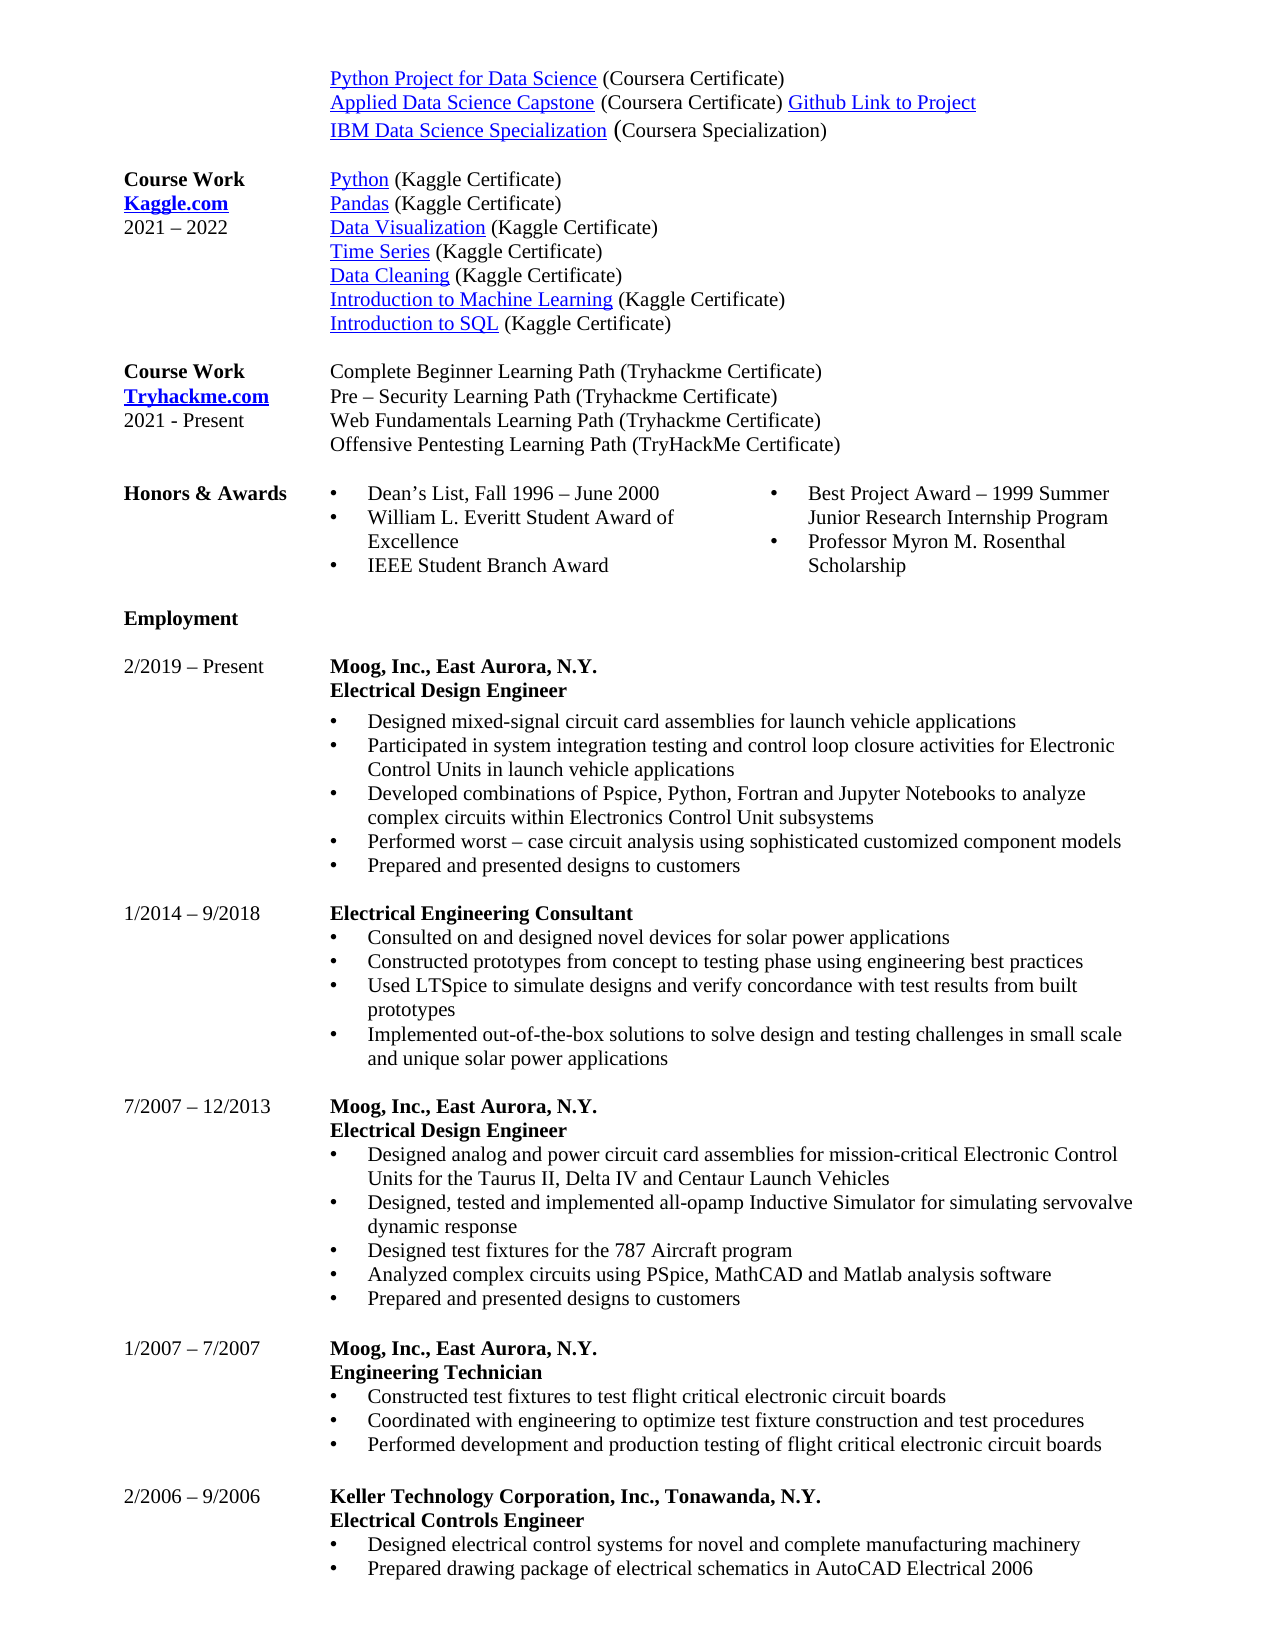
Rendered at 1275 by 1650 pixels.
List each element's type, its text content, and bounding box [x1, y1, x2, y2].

table_cell [759, 456, 1163, 481]
table_cell [113, 1456, 319, 1484]
table_cell 2/2019 – Present [113, 654, 319, 709]
table_cell [113, 66, 319, 143]
table_cell Designed mixed-signal circuit card assemblies for launch vehicle applications Participated in system integration testing and control loop closure activities for Electronic Control Units in launch vehicle applications Developed combinations of Pspice, Python, Fortran and Jupyter Notebooks to analyze complex circuits within Electronics Control Unit subsystems Performed worst – case circuit analysis using sophisticated customized component models Prepared and presented designs to customers [319, 709, 1163, 877]
table_cell Honors & Awards [113, 481, 319, 582]
table_cell [113, 630, 319, 654]
table_cell [319, 606, 1163, 630]
table_cell [113, 456, 319, 481]
table_cell [113, 709, 319, 877]
table_cell 2/2006 – 9/2006 [113, 1484, 319, 1584]
table_cell Dean’s List, Fall 1996 – June 2000 William L. Everitt Student Award of Excellence IEEE Student Branch Award [319, 481, 759, 582]
table_cell [319, 582, 1163, 606]
table_cell [113, 1310, 319, 1336]
table_cell [113, 877, 319, 901]
table_cell Moog, Inc., East Aurora, N.Y. Electrical Design Engineer [319, 654, 1163, 709]
table_cell 7/2007 – 12/2013 [113, 1094, 319, 1310]
table_cell [319, 1070, 1163, 1094]
table_cell Moog, Inc., East Aurora, N.Y. Electrical Design Engineer Designed analog and power circuit card assemblies for mission-critical Electronic Control Units for the Taurus II, Delta IV and Centaur Launch Vehicles Designed, tested and implemented all-opamp Inductive Simulator for simulating servovalve dynamic response Designed test fixtures for the 787 Aircraft program Analyzed complex circuits using PSpice, MathCAD and Matlab analysis software Prepared and presented designs to customers [319, 1094, 1163, 1310]
table_cell Course Work Kaggle.com 2021 – 2022 [113, 167, 319, 335]
table_cell [113, 1070, 319, 1094]
table_cell 1/2007 – 7/2007 [113, 1336, 319, 1456]
table_cell [113, 335, 319, 359]
table_cell Python Project for Data Science (Coursera Certificate) Applied Data Science Capstone (Coursera Certificate) Github Link to Project IBM Data Science Specialization (Coursera Specialization) [319, 66, 1163, 143]
table_cell Electrical Engineering Consultant Consulted on and designed novel devices for solar power applications Constructed prototypes from concept to testing phase using engineering best practices Used LTSpice to simulate designs and verify concordance with test results from built prototypes Implemented out-of-the-box solutions to solve design and testing challenges in small scale and unique solar power applications [319, 901, 1163, 1069]
table_cell [113, 582, 319, 606]
table_cell Employment [113, 606, 319, 630]
table_cell [319, 143, 1163, 167]
table_cell Keller Technology Corporation, Inc., Tonawanda, N.Y. Electrical Controls Engineer Designed electrical control systems for novel and complete manufacturing machinery Prepared drawing package of electrical schematics in AutoCAD Electrical 2006 Researched and documented cost estimates to design and fabricate electrical control systems in response to user requirement specifications [319, 1484, 1163, 1584]
table_cell [319, 877, 1163, 901]
table_cell Best Project Award – 1999 Summer Junior Research Internship Program Professor Myron M. Rosenthal Scholarship [759, 481, 1163, 582]
table_cell [319, 335, 1163, 359]
table_cell [319, 1310, 1163, 1336]
table_cell Python (Kaggle Certificate) Pandas (Kaggle Certificate) Data Visualization (Kaggle Certificate) Time Series (Kaggle Certificate) Data Cleaning (Kaggle Certificate) Introduction to Machine Learning (Kaggle Certificate) Introduction to SQL (Kaggle Certificate) [319, 167, 1163, 335]
table_cell [113, 143, 319, 167]
table_cell [319, 630, 1163, 654]
table_cell [319, 1456, 1163, 1484]
table_cell Moog, Inc., East Aurora, N.Y. Engineering Technician Constructed test fixtures to test flight critical electronic circuit boards Coordinated with engineering to optimize test fixture construction and test procedures Performed development and production testing of flight critical electronic circuit boards [319, 1336, 1163, 1456]
table_cell 1/2014 – 9/2018 [113, 901, 319, 1069]
table_cell [319, 456, 759, 481]
table_cell Course Work Tryhackme.com 2021 - Present [113, 360, 319, 456]
table_cell Complete Beginner Learning Path (Tryhackme Certificate) Pre – Security Learning Path (Tryhackme Certificate) Web Fundamentals Learning Path (Tryhackme Certificate) Offensive Pentesting Learning Path (TryHackMe Certificate) [319, 360, 1163, 456]
